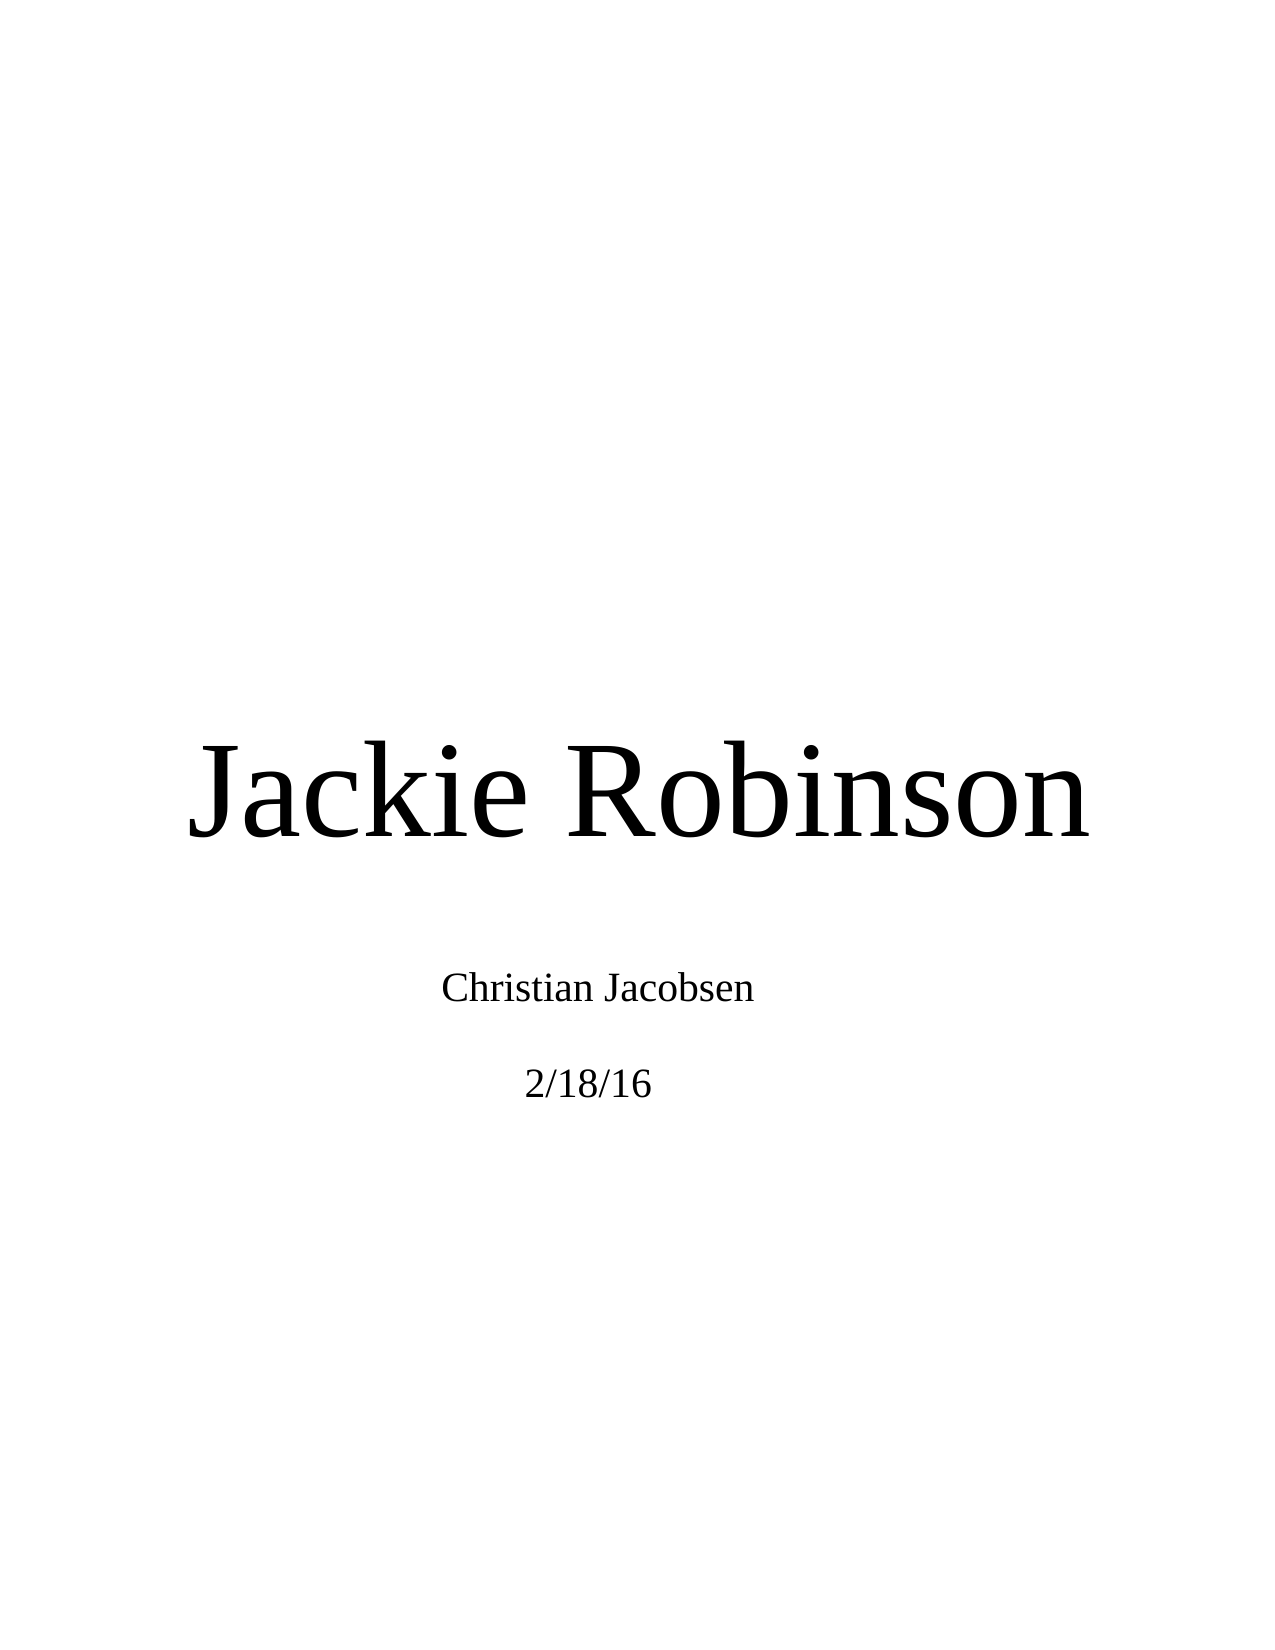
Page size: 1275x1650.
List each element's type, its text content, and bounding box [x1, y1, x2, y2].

text 2/18/16 [118, 1058, 1157, 1106]
text Jackie Robinson [118, 708, 1157, 866]
text Christian Jacobsen [118, 962, 1157, 1010]
